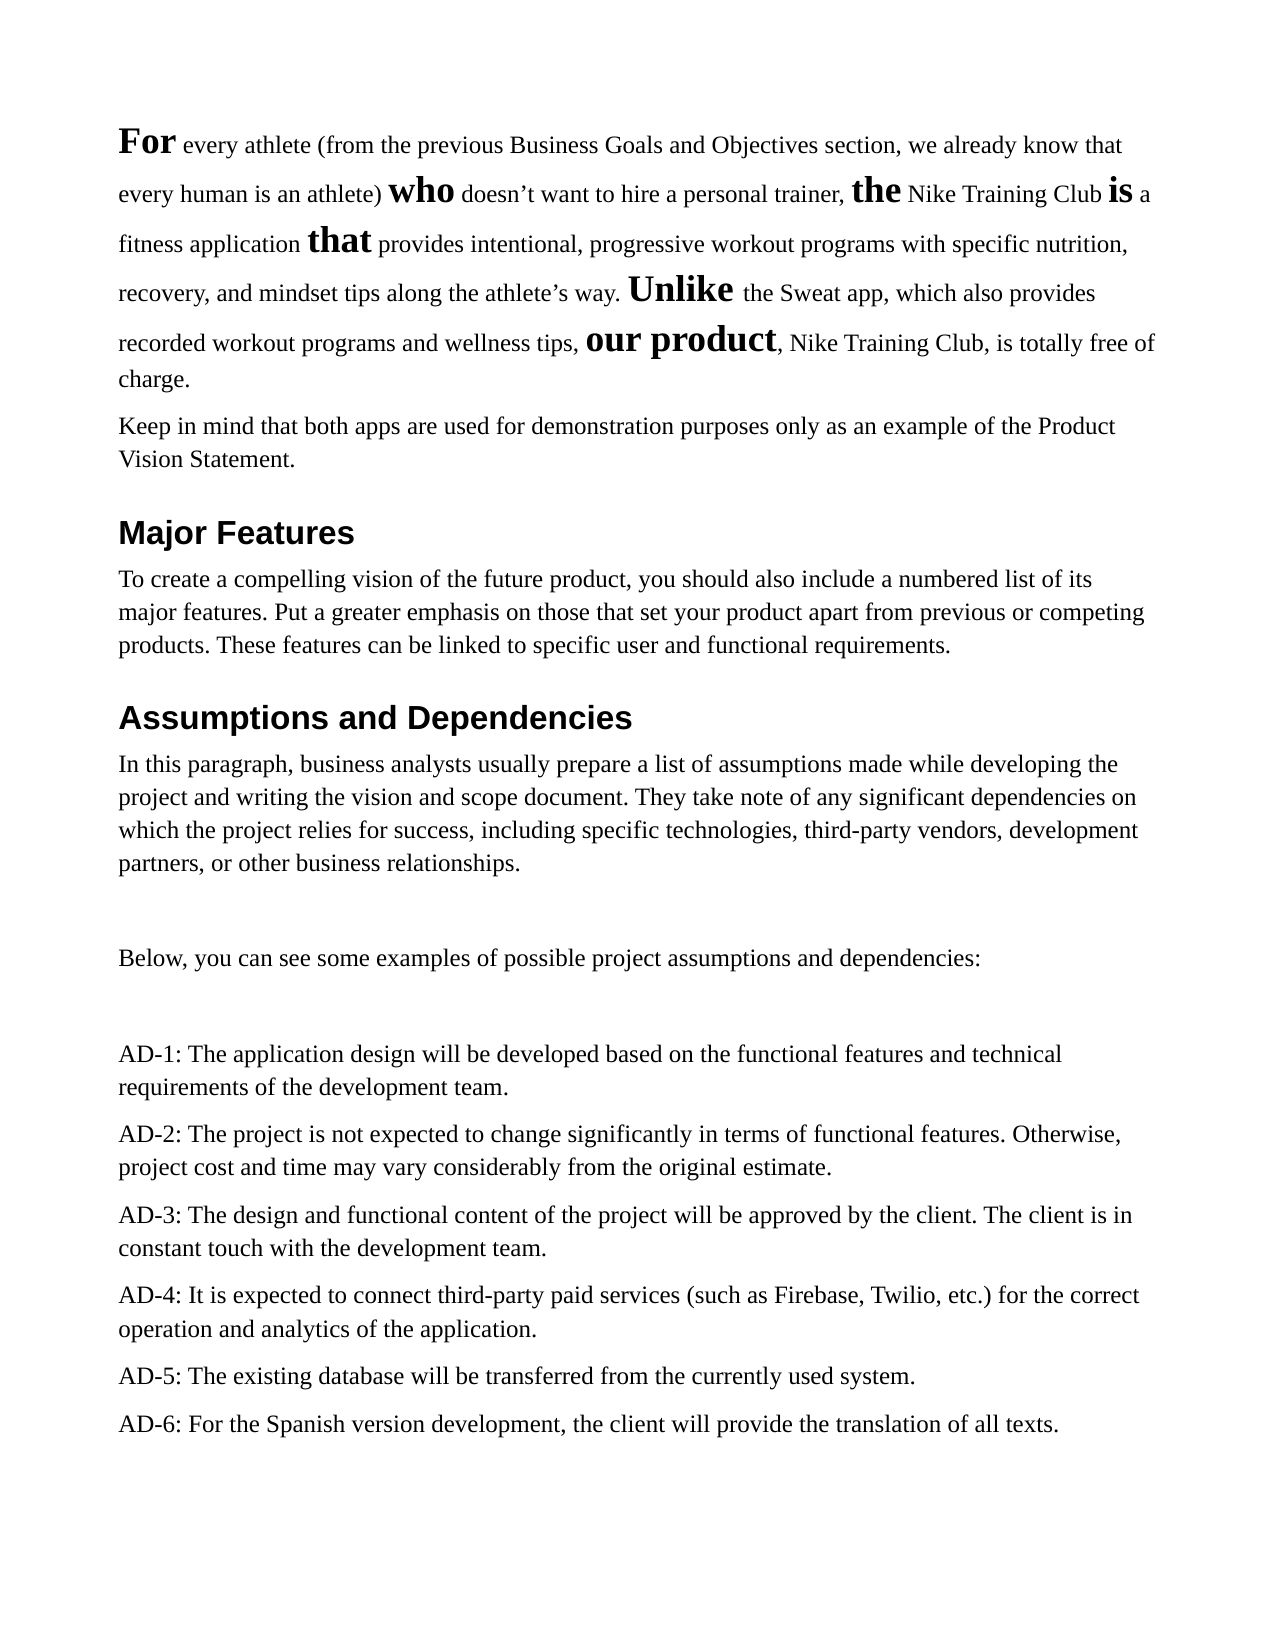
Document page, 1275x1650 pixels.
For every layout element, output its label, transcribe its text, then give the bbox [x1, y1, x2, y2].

text AD-4: It is expected to connect third-party paid services (such as Firebase, Twilio, etc.) for the correct operation and analytics of the application. [118, 1281, 1157, 1342]
text AD-1: The application design will be developed based on the functional features and technical requirements of the development team. [118, 1039, 1157, 1101]
subtitle Major Features [118, 513, 1157, 551]
text AD-3: The design and functional content of the project will be approved by the client. The client is in constant touch with the development team. [118, 1200, 1157, 1262]
text For every athlete (from the previous Business Goals and Objectives section, we already know that every human is an athlete) who doesn’t want to hire a personal trainer, the Nike Training Club is a fitness application that provides intentional, progressive workout programs with specific nutrition, recovery, and mindset tips along the athlete’s way. Unlike the Sweat app, which also provides recorded workout programs and wellness tips, our product, Nike Training Club, is totally free of charge. [118, 118, 1157, 393]
text In this paragraph, business analysts usually prepare a list of assumptions made while developing the project and writing the vision and scope document. They take note of any significant dependencies on which the project relies for success, including specific technologies, third-party vendors, development partners, or other business relationships. [118, 749, 1157, 877]
subtitle Assumptions and Dependencies [118, 698, 1157, 737]
text AD-5: The existing database will be transferred from the currently used system. [118, 1361, 1157, 1390]
text To create a compelling vision of the future product, you should also include a numbered list of its major features. Put a greater emphasis on those that set your product apart from previous or competing products. These features can be linked to specific user and functional requirements. [118, 564, 1157, 659]
text Below, you can see some examples of possible project assumptions and dependencies: [118, 943, 1157, 972]
text Keep in mind that both apps are used for demonstration purposes only as an example of the Product Vision Statement. [118, 411, 1157, 473]
text AD-2: The project is not expected to change significantly in terms of functional features. Otherwise, project cost and time may vary considerably from the original estimate. [118, 1119, 1157, 1181]
text AD-6: For the Spanish version development, the client will provide the translation of all texts. [118, 1409, 1157, 1438]
